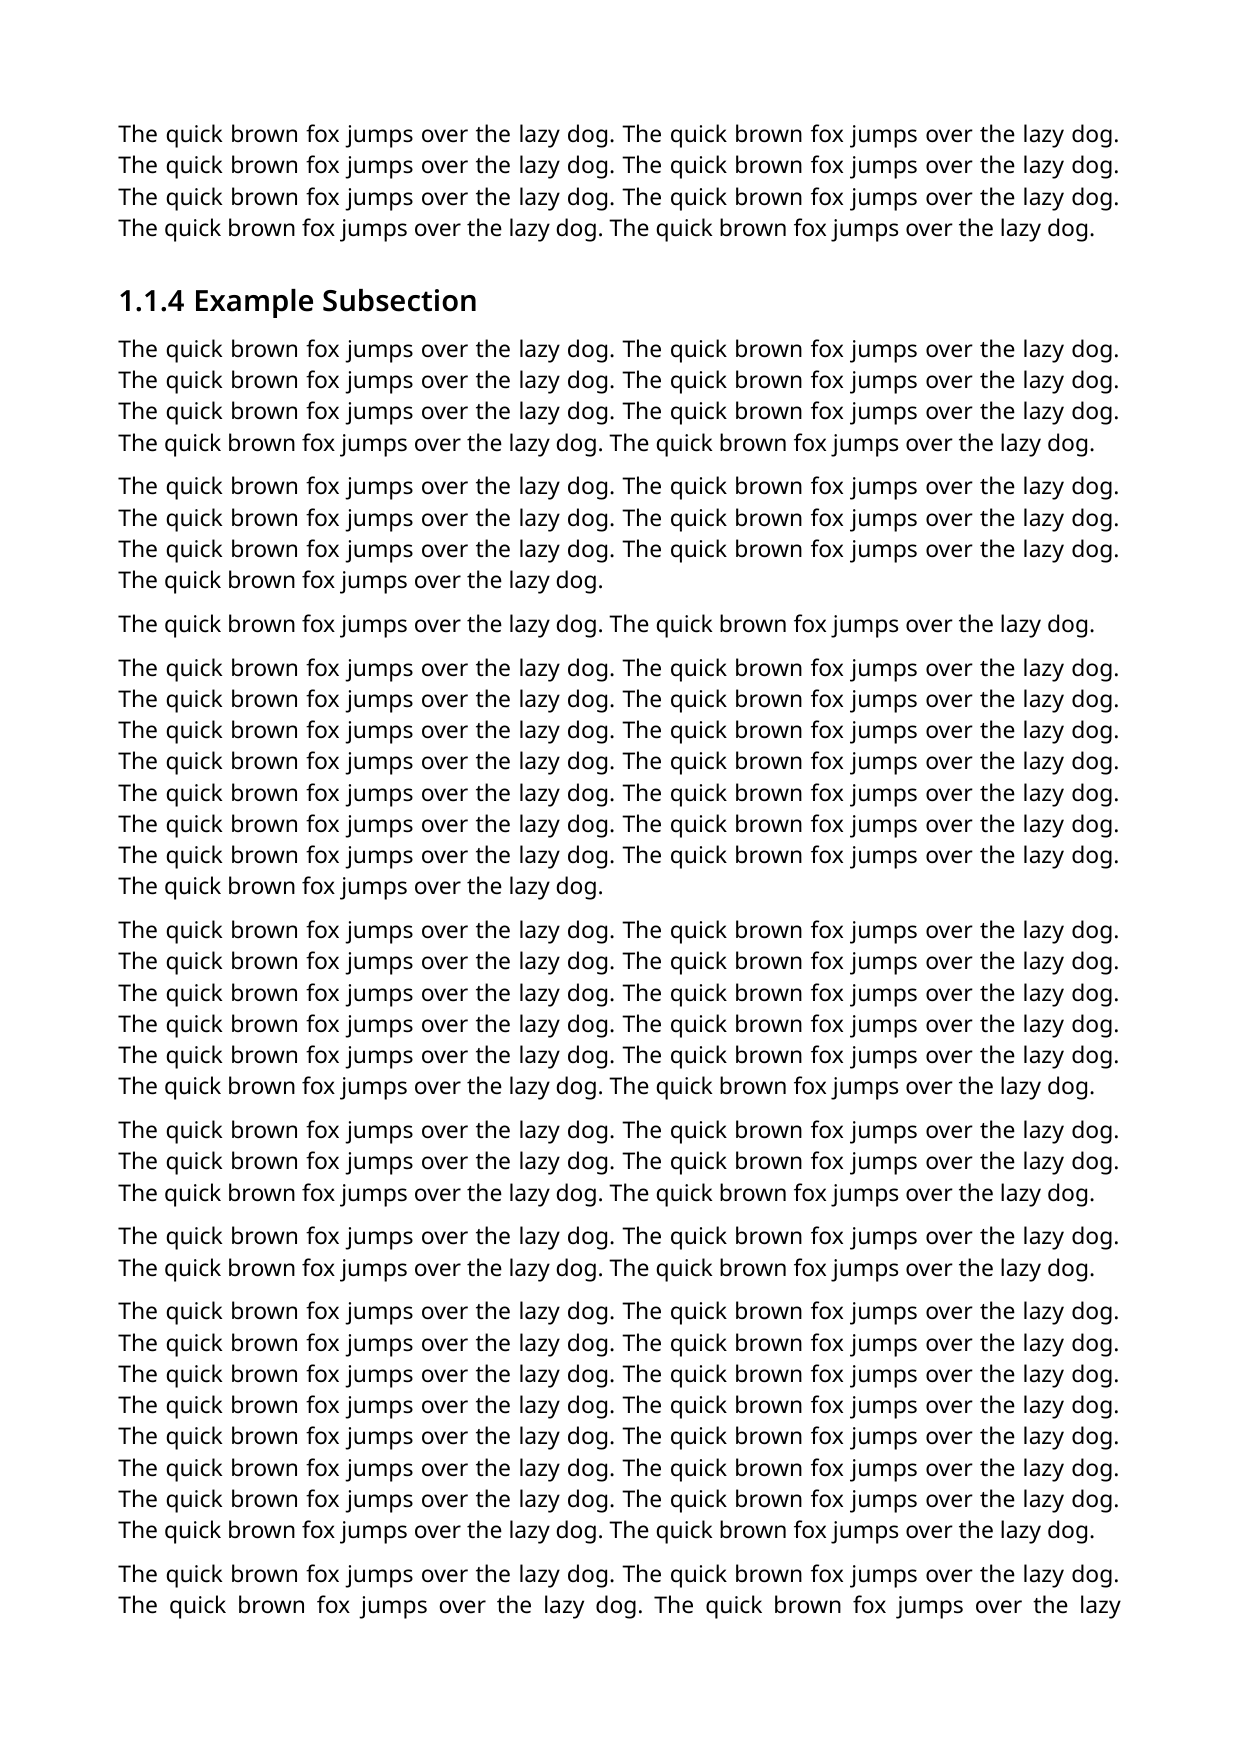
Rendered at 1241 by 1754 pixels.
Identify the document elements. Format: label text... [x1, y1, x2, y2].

text The quick brown fox jumps over the lazy dog. The quick brown fox jumps over the lazy dog. [118, 608, 1122, 639]
text The quick brown fox jumps over the lazy dog. The quick brown fox jumps over the lazy dog. The quick brown fox jumps over the lazy dog. The quick brown fox jumps over the lazy dog. The quick brown fox jumps over the lazy dog. The quick brown fox jumps over the lazy dog. The quick brown fox jumps over the lazy dog. The quick brown fox jumps over the lazy dog. The quick brown fox jumps over the lazy dog. The quick brown fox jumps over the lazy dog. The quick brown fox jumps over the lazy dog. The quick brown fox jumps over the lazy dog. [118, 914, 1122, 1102]
text The quick brown fox jumps over the lazy dog. The quick brown fox jumps over the lazy dog. The quick brown fox jumps over the lazy dog. The quick brown fox jumps over the lazy dog. [118, 1220, 1122, 1283]
text The quick brown fox jumps over the lazy dog. The quick brown fox jumps over the lazy dog. The quick brown fox jumps over the lazy dog. The quick brown fox jumps over the lazy dog. The quick brown fox jumps over the lazy dog. The quick brown fox jumps over the lazy dog. The quick brown fox jumps over the lazy dog. The quick brown fox jumps over the lazy dog. The quick brown fox jumps over the lazy dog. The quick brown fox jumps over the lazy dog. The quick brown fox jumps over the lazy dog. The quick brown fox jumps over the lazy dog. The quick brown fox jumps over the lazy dog. The quick brown fox jumps over the lazy dog. The quick brown fox jumps over the lazy dog. [118, 652, 1122, 902]
text The quick brown fox jumps over the lazy dog. The quick brown fox jumps over the lazy dog. The quick brown fox jumps over the lazy dog. The quick brown fox jumps over the lazy dog. The quick brown fox jumps over the lazy dog. The quick brown fox jumps over the lazy dog. [118, 1114, 1122, 1208]
subtitle Example Subsection [118, 281, 1122, 320]
text The quick brown fox jumps over the lazy dog. The quick brown fox jumps over the lazy dog. The quick brown fox jumps over the lazy dog. The quick brown fox jumps over the lazy dog. The quick brown fox jumps over the lazy dog. The quick brown fox jumps over the lazy dog. The quick brown fox jumps over the lazy dog. The quick brown fox jumps over the lazy dog. [118, 333, 1122, 458]
text The quick brown fox jumps over the lazy dog. The quick brown fox jumps over the lazy dog. The quick brown fox jumps over the lazy dog. The quick brown fox jumps over the lazy dog. The quick brown fox jumps over the lazy dog. The quick brown fox jumps over the lazy dog. The quick brown fox jumps over the lazy dog. The quick brown fox jumps over the lazy dog. The quick brown fox jumps over the lazy dog. The quick brown fox jumps over the lazy dog. The quick brown fox jumps over the lazy dog. The quick brown fox jumps over the lazy dog. The quick brown fox jumps over the lazy dog. The quick brown fox jumps over the lazy dog. The quick brown fox jumps over the lazy dog. The quick brown fox jumps over the lazy dog. [118, 1295, 1122, 1545]
text The quick brown fox jumps over the lazy dog. The quick brown fox jumps over the lazy dog. The quick brown fox jumps over the lazy dog. The quick brown fox jumps over the lazy dog. The quick brown fox jumps over the lazy dog. The quick brown fox jumps over the lazy dog. The quick brown fox jumps over the lazy dog. [118, 470, 1122, 595]
text The quick brown fox jumps over the lazy dog. The quick brown fox jumps over the lazy dog. The quick brown fox jumps over the lazy dog. The quick brown fox jumps over the lazy [118, 1558, 1122, 1620]
text The quick brown fox jumps over the lazy dog. The quick brown fox jumps over the lazy dog. The quick brown fox jumps over the lazy dog. The quick brown fox jumps over the lazy dog. The quick brown fox jumps over the lazy dog. The quick brown fox jumps over the lazy dog. The quick brown fox jumps over the lazy dog. The quick brown fox jumps over the lazy dog. [118, 118, 1122, 243]
